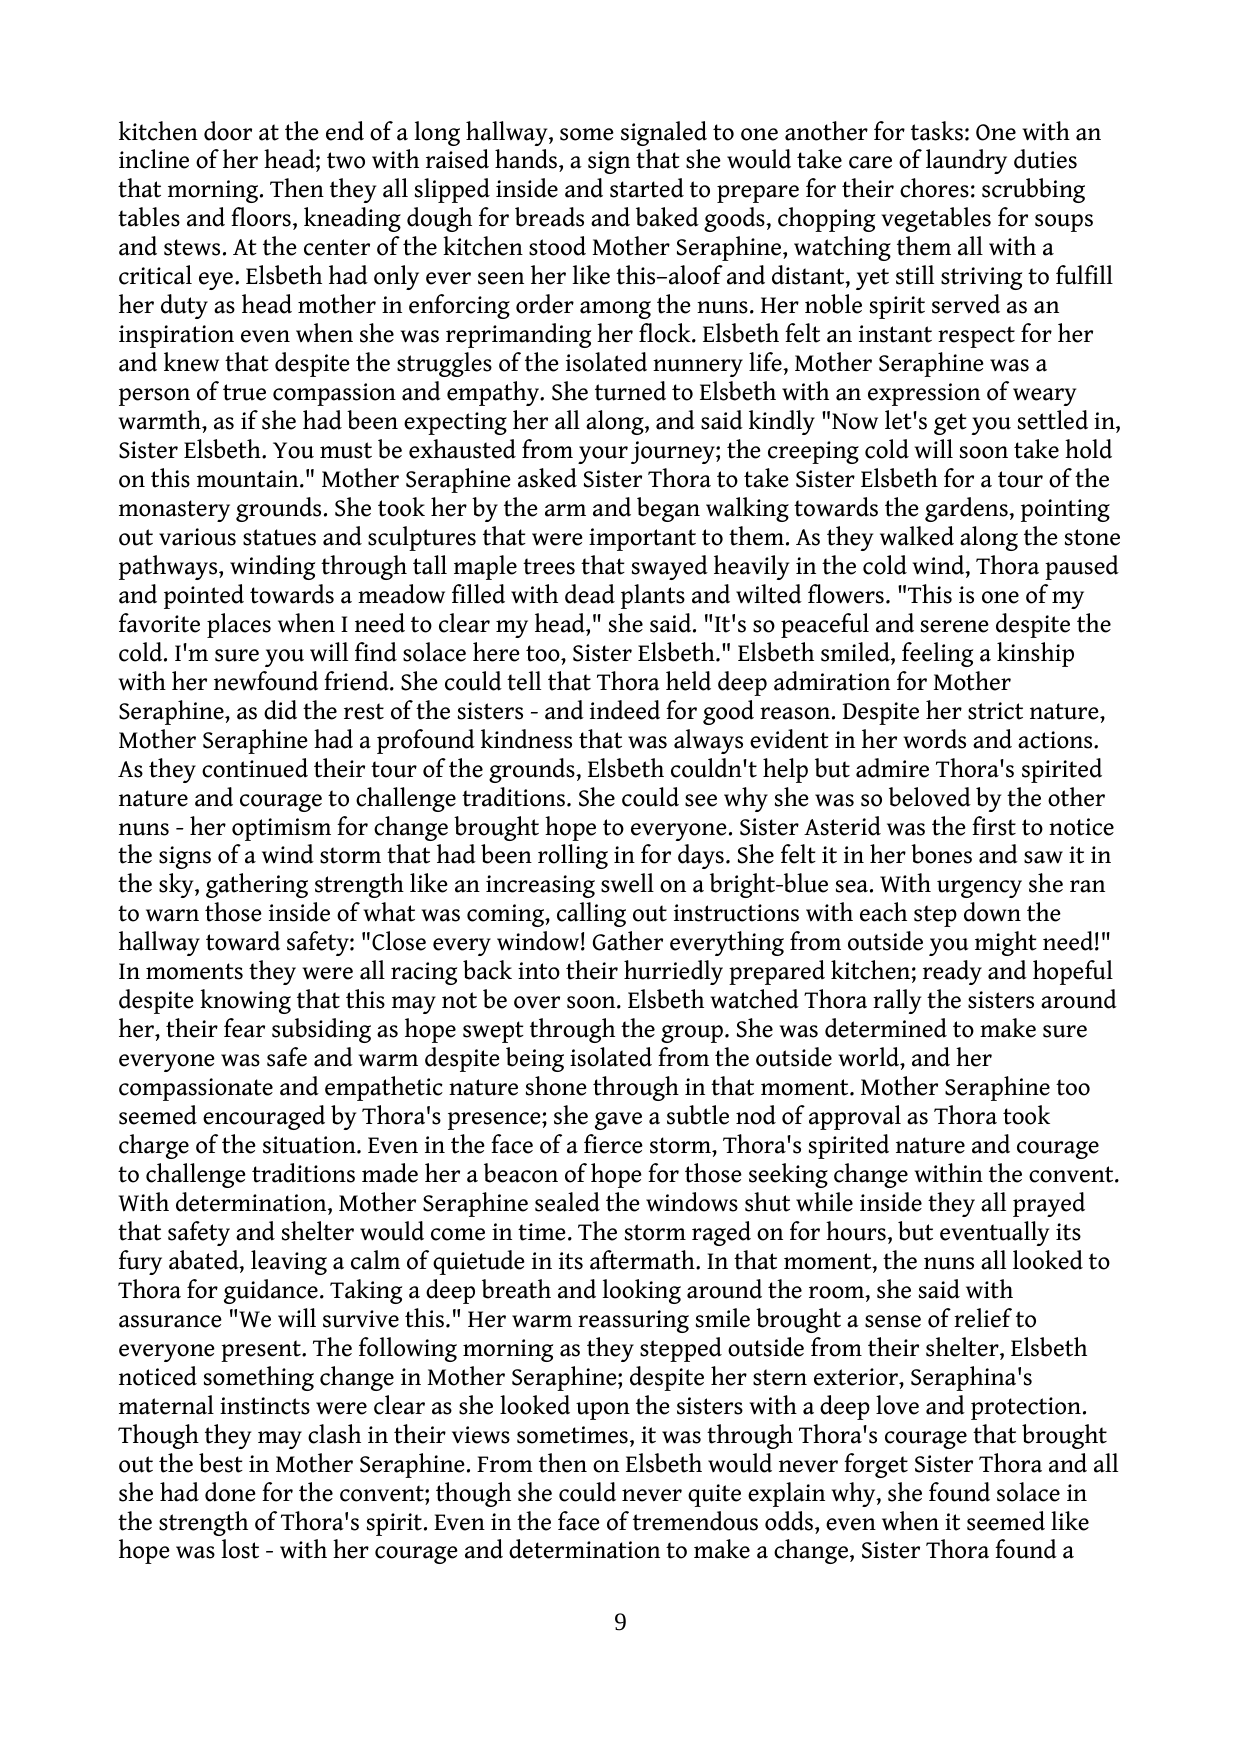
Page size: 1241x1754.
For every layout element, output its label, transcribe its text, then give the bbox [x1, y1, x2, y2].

text kitchen door at the end of a long hallway, some signaled to one another for tasks: One with an incline of her head; two with raised hands, a sign that she would take care of laundry duties that morning. Then they all slipped inside and started to prepare for their chores: scrubbing tables and floors, kneading dough for breads and baked goods, chopping vegetables for soups and stews. At the center of the kitchen stood Mother Seraphine, watching them all with a critical eye. Elsbeth had only ever seen her like this–aloof and distant, yet still striving to fulfill her duty as head mother in enforcing order among the nuns. Her noble spirit served as an inspiration even when she was reprimanding her flock. Elsbeth felt an instant respect for her and knew that despite the struggles of the isolated nunnery life, Mother Seraphine was a person of true compassion and empathy. She turned to Elsbeth with an expression of weary warmth, as if she had been expecting her all along, and said kindly "Now let's get you settled in, Sister Elsbeth. You must be exhausted from your journey; the creeping cold will soon take hold on this mountain." Mother Seraphine asked Sister Thora to take Sister Elsbeth for a tour of the monastery grounds. She took her by the arm and began walking towards the gardens, pointing out various statues and sculptures that were important to them. As they walked along the stone pathways, winding through tall maple trees that swayed heavily in the cold wind, Thora paused and pointed towards a meadow filled with dead plants and wilted flowers. "This is one of my favorite places when I need to clear my head," she said. "It's so peaceful and serene despite the cold. I'm sure you will find solace here too, Sister Elsbeth." Elsbeth smiled, feeling a kinship with her newfound friend. She could tell that Thora held deep admiration for Mother Seraphine, as did the rest of the sisters - and indeed for good reason. Despite her strict nature, Mother Seraphine had a profound kindness that was always evident in her words and actions. As they continued their tour of the grounds, Elsbeth couldn't help but admire Thora's spirited nature and courage to challenge traditions. She could see why she was so beloved by the other nuns - her optimism for change brought hope to everyone. Sister Asterid was the first to notice the signs of a wind storm that had been rolling in for days. She felt it in her bones and saw it in the sky, gathering strength like an increasing swell on a bright-blue sea. With urgency she ran to warn those inside of what was coming, calling out instructions with each step down the hallway toward safety: "Close every window! Gather everything from outside you might need!" In moments they were all racing back into their hurriedly prepared kitchen; ready and hopeful despite knowing that this may not be over soon. Elsbeth watched Thora rally the sisters around her, their fear subsiding as hope swept through the group. She was determined to make sure everyone was safe and warm despite being isolated from the outside world, and her compassionate and empathetic nature shone through in that moment. Mother Seraphine too seemed encouraged by Thora's presence; she gave a subtle nod of approval as Thora took charge of the situation. Even in the face of a fierce storm, Thora's spirited nature and courage to challenge traditions made her a beacon of hope for those seeking change within the convent. With determination, Mother Seraphine sealed the windows shut while inside they all prayed that safety and shelter would come in time. The storm raged on for hours, but eventually its fury abated, leaving a calm of quietude in its aftermath. In that moment, the nuns all looked to Thora for guidance. Taking a deep breath and looking around the room, she said with assurance "We will survive this." Her warm reassuring smile brought a sense of relief to everyone present. The following morning as they stepped outside from their shelter, Elsbeth noticed something change in Mother Seraphine; despite her stern exterior, Seraphina's maternal instincts were clear as she looked upon the sisters with a deep love and protection. Though they may clash in their views sometimes, it was through Thora's courage that brought out the best in Mother Seraphine. From then on Elsbeth would never forget Sister Thora and all she had done for the convent; though she could never quite explain why, she found solace in the strength of Thora's spirit. Even in the face of tremendous odds, even when it seemed like hope was lost - with her courage and determination to make a change, Sister Thora found a [118, 118, 1122, 1566]
